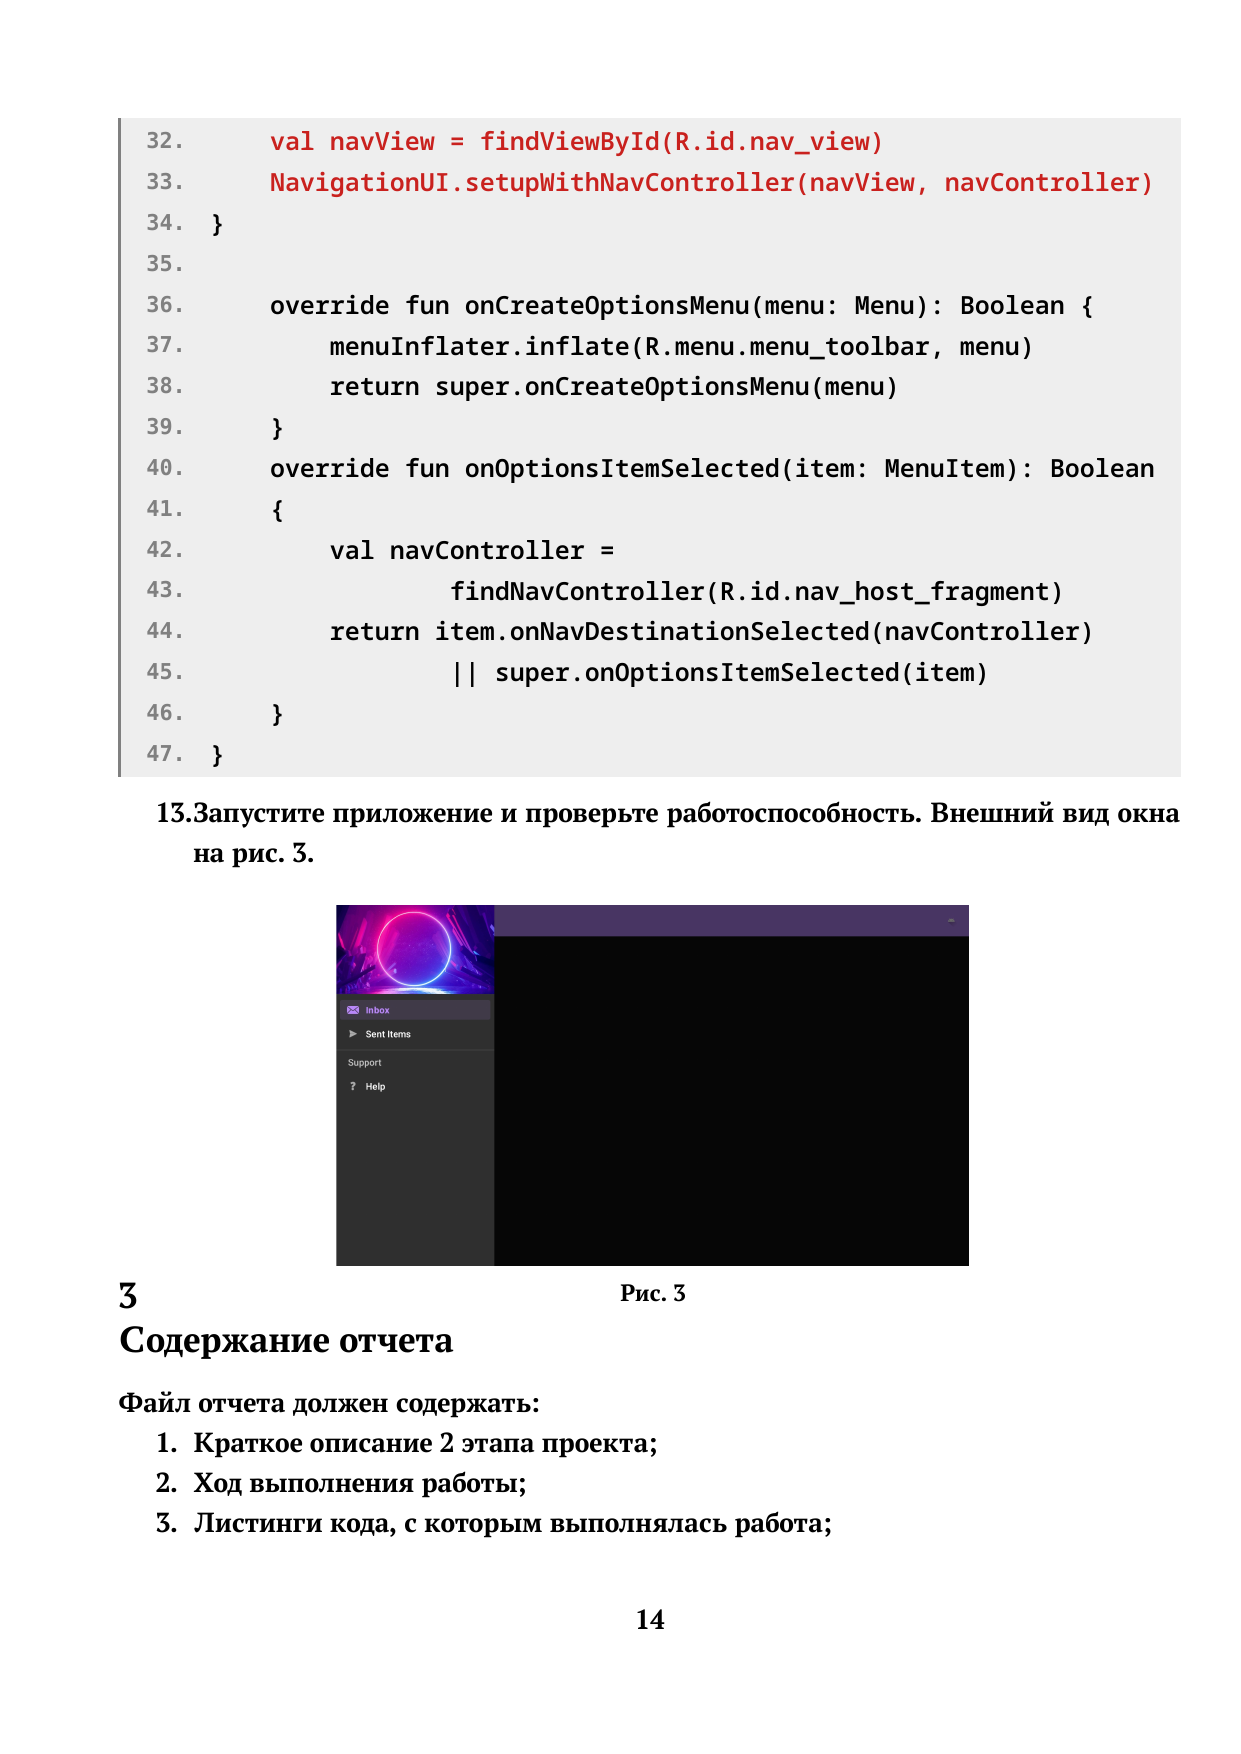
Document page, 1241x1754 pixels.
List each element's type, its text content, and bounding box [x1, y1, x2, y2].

list Запустите приложение и проверьте работоспособность. Внешний вид окна на рис. 3. [156, 795, 1181, 869]
list Ход выполнения работы; [156, 1465, 1181, 1499]
list || super.onOptionsItemSelected(item) [121, 649, 1181, 689]
list return item.onNavDestinationSelected(navController) [121, 608, 1181, 648]
list Листинги кода, с которым выполнялась работа; [156, 1505, 1181, 1539]
list Краткое описание 2 этапа проекта; [156, 1425, 1181, 1458]
list val navController = [121, 526, 1181, 566]
subtitle 3 Содержание отчета [118, 1273, 1181, 1361]
list } [121, 404, 1181, 444]
list NavigationUI.setupWithNavController(navView, navController) [121, 159, 1181, 199]
list } [121, 731, 1181, 777]
list } [121, 690, 1181, 730]
list } [121, 200, 1181, 240]
list return super.onCreateOptionsMenu(menu) [121, 363, 1181, 403]
picture [336, 905, 969, 1266]
list override fun onCreateOptionsMenu(menu: Menu): Boolean { [121, 281, 1181, 321]
list override fun onOptionsItemSelected(item: MenuItem): Boolean [121, 445, 1181, 485]
text Файл отчета должен содержать: [118, 1385, 1181, 1418]
text Рис. 3 [336, 1266, 969, 1306]
list findNavController(R.id.nav_host_fragment) [121, 567, 1181, 607]
list { [121, 486, 1181, 526]
list menuInflater.inflate(R.menu.menu_toolbar, menu) [121, 322, 1181, 362]
list val navView = findViewById(R.id.nav_view) [121, 118, 1181, 158]
